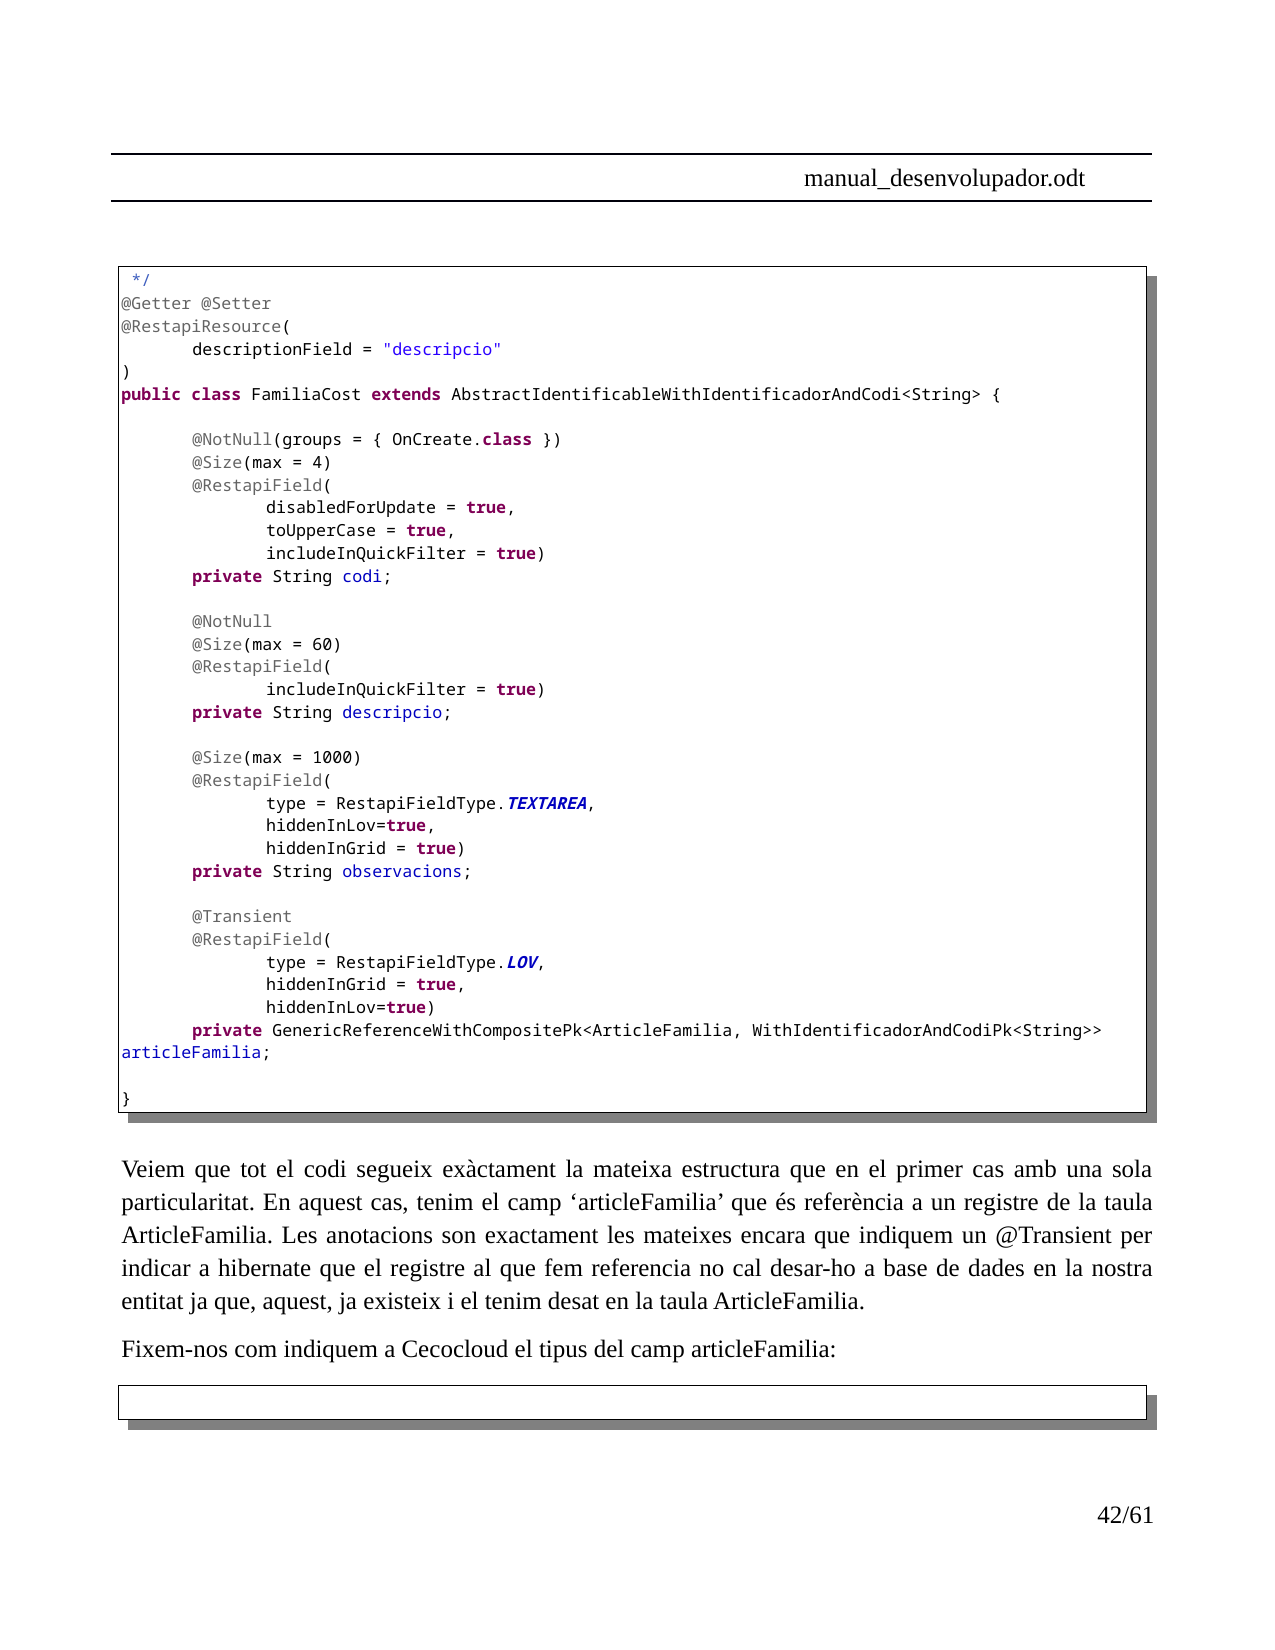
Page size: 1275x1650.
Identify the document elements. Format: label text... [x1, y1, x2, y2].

text @NotNull [119, 607, 1146, 629]
text Veiem que tot el codi segueix exàctament la mateixa estructura que en el primer cas amb una sola particularitat. En aquest cas, tenim el camp ‘articleFamilia’ que és referència a un registre de la taula ArticleFamilia. Les anotacions son exactament les mateixes encara que indiquem un @Transient per indicar a hibernate que el registre al que fem referencia no cal desar-ho a base de dades en la nostra entitat ja que, aquest, ja existeix i el tenim desat en la taula ArticleFamilia. [118, 1154, 1157, 1315]
text hiddenInLov=true) [119, 993, 1146, 1015]
text @RestapiField( [119, 924, 1146, 947]
text private GenericReferenceWithCompositePk<ArticleFamilia, WithIdentificadorAndCodiPk<String>> articleFamilia; [119, 1015, 1146, 1064]
text type = RestapiFieldType.TEXTAREA, [119, 788, 1146, 811]
text @NotNull(groups = { OnCreate.class }) [119, 425, 1146, 448]
text @Size(max = 1000) [119, 743, 1146, 766]
text private String descripcio; [119, 697, 1146, 723]
text */ [119, 267, 1146, 289]
text type = RestapiFieldType.LOV, [119, 947, 1146, 970]
text public class FamiliaCost extends AbstractIdentificableWithIdentificadorAndCodi<String> { [119, 379, 1146, 405]
text ) [119, 357, 1146, 379]
text @RestapiResource( [119, 311, 1146, 334]
text hiddenInLov=true, [119, 811, 1146, 834]
text disabledForUpdate = true, [119, 493, 1146, 516]
text toUpperCase = true, [119, 516, 1146, 538]
text hiddenInGrid = true, [119, 970, 1146, 993]
text private String observacions; [119, 856, 1146, 882]
text @Size(max = 60) [119, 629, 1146, 652]
text @RestapiField( [119, 470, 1146, 493]
text } [119, 1083, 1146, 1112]
text includeInQuickFilter = true) [119, 675, 1146, 697]
text @Size(max = 4) [119, 448, 1146, 470]
text private String codi; [119, 561, 1146, 587]
text @Getter @Setter [119, 289, 1146, 311]
text includeInQuickFilter = true) [119, 538, 1146, 561]
text @RestapiField( [119, 652, 1146, 675]
text @Transient [119, 902, 1146, 924]
text descriptionField = "descripcio" [119, 334, 1146, 357]
text Fixem-nos com indiquem a Cecocloud el tipus del camp articleFamilia: [118, 1331, 1157, 1366]
text @RestapiField( [119, 766, 1146, 788]
text hiddenInGrid = true) [119, 834, 1146, 856]
